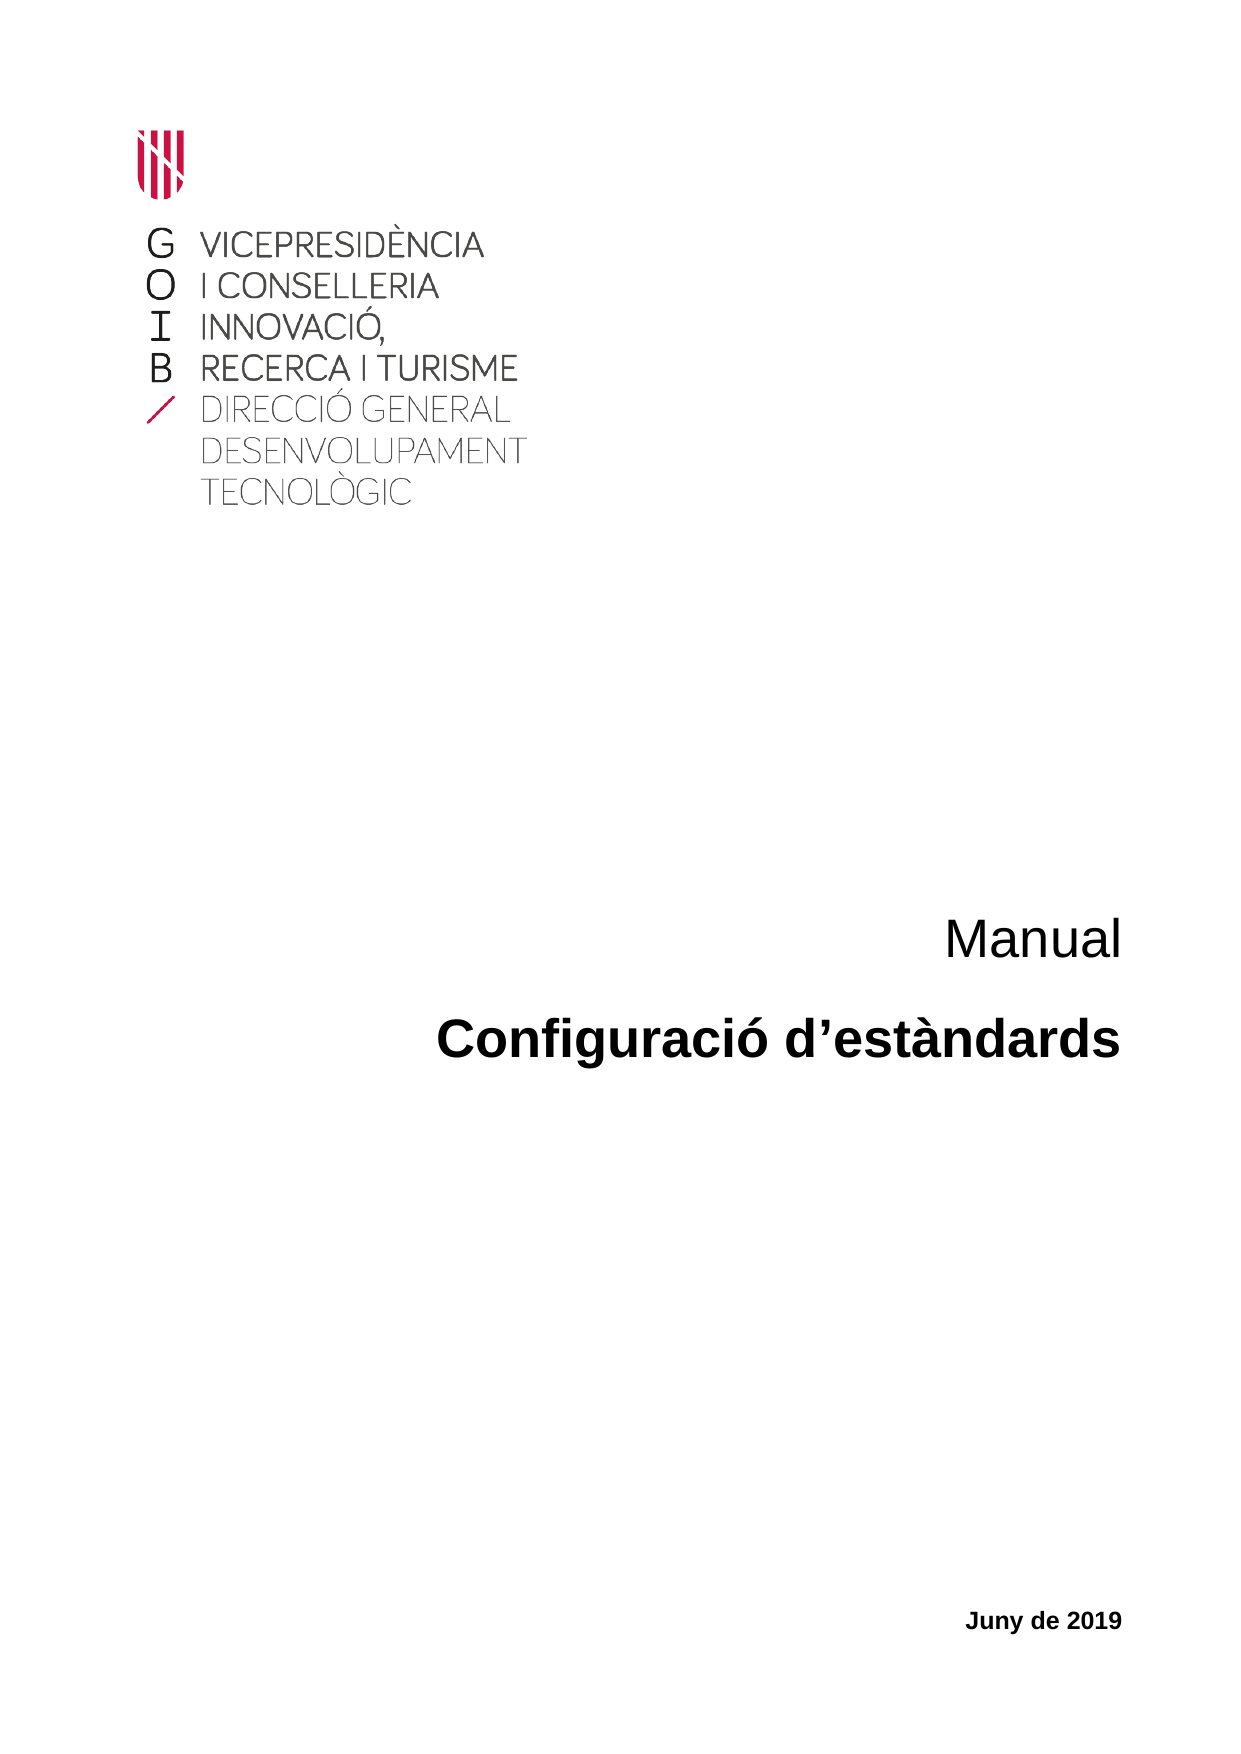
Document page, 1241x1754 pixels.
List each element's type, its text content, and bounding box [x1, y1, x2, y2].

picture [121, 118, 545, 517]
subtitle Manual [118, 906, 1122, 969]
subtitle Configuració d’estàndards [118, 1006, 1122, 1068]
